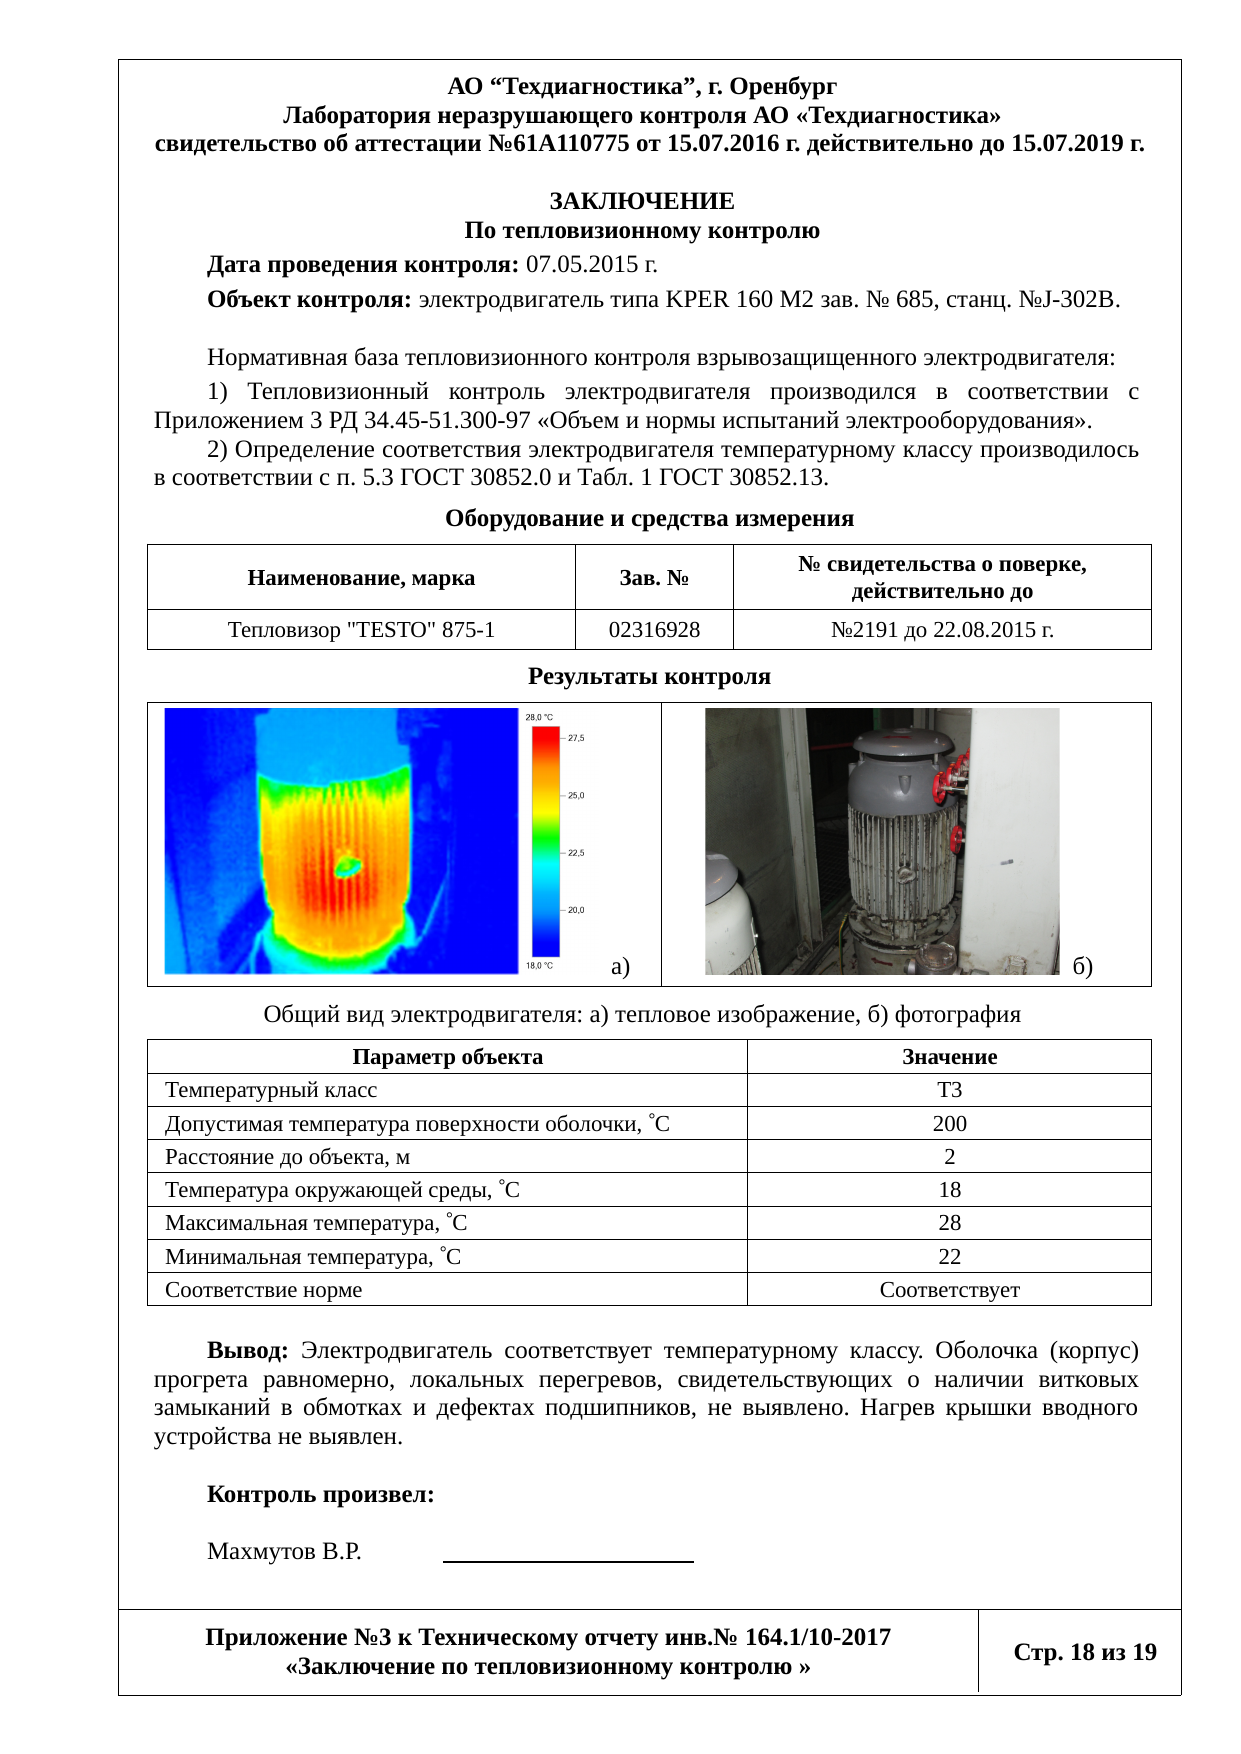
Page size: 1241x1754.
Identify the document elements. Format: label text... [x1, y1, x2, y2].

table_cell Соответствие норме [148, 1273, 747, 1305]
table_cell 22 [748, 1240, 1151, 1272]
table_header Наименование, марка [148, 545, 575, 609]
table_cell Максимальная температура, С [148, 1207, 747, 1239]
text Общий вид электродвигателя: а) тепловое изображение, б) фотография [148, 999, 1137, 1028]
text Дата проведения контроля: [07.05.2015] г. [154, 249, 1140, 278]
table_header Параметр объекта [148, 1040, 747, 1073]
text Контроль произвел: [154, 1479, 1140, 1507]
table_cell [18] [748, 1173, 1151, 1206]
table_header № свидетельства о поверке, действительно до [734, 545, 1151, 609]
table_cell Минимальная температура, С [148, 1240, 747, 1272]
table_cell Соответствует [748, 1273, 1151, 1305]
table_cell 28 [748, 1207, 1151, 1239]
picture [164, 708, 599, 975]
table_cell 200 [748, 1107, 1151, 1139]
table_header а) [148, 703, 661, 986]
text Лаборатория неразрушающего контроля АО «Техдиагностика» [148, 100, 1137, 128]
text Результаты контроля [154, 661, 1146, 690]
text Объект контроля: электродвигатель типа [KPER 160 M2] зав. № [685], станц. №[J-302B]. [154, 284, 1140, 313]
text Оборудование и средства измерения [154, 503, 1146, 532]
table_cell 2 [748, 1140, 1151, 1172]
table_cell Температура окружающей среды, С [148, 1173, 747, 1206]
text Нормативная база тепловизионного контроля взрывозащищенного электродвигателя: [154, 342, 1140, 370]
table_header Зав. № [576, 545, 733, 609]
text Вывод: Электродвигатель соответствует температурному классу. Оболочка (корпус) прогрета равномерно, локальных перегревов, свидетельствующих о наличии витковых замыканий в обмотках и дефектах подшипников, не выявлено. Нагрев крышки вводного устройства не выявлен. [154, 1335, 1140, 1450]
table_cell 02316928 [576, 610, 733, 648]
picture [705, 708, 1060, 975]
text АО “Техдиагностика”, г. Оренбург [148, 71, 1137, 100]
text 2) Определение соответствия электродвигателя температурному классу производилось в соответствии с п. 5.3 ГОСТ 30852.0 и Табл. 1 ГОСТ 30852.13. [154, 434, 1140, 491]
text свидетельство об аттестации №61А110775 от 15.07.2016 г. действительно до 15.07.2019 г. [148, 128, 1152, 157]
table_cell Температурный класс [148, 1074, 747, 1106]
text 1) Тепловизионный контроль электродвигателя производился в соответствии с Приложением 3 РД 34.45-51.300-97 «Объем и нормы испытаний электрооборудования». [154, 376, 1140, 434]
table_cell №2191 до 22.08.2015 г. [734, 610, 1151, 648]
table_cell Допустимая температура поверхности оболочки, С [148, 1107, 747, 1139]
text По тепловизионному контролю [148, 215, 1137, 243]
table_header Значение [748, 1040, 1151, 1073]
text Махмутов В.Р. [154, 1536, 1140, 1565]
table_header б) [662, 703, 1151, 986]
table_cell Расстояние до объекта, м [148, 1140, 747, 1172]
text ЗАКЛЮЧЕНИЕ [148, 186, 1137, 215]
table_cell Тепловизор "TESTO" 875-1 [148, 610, 575, 648]
table_cell Т3 [748, 1074, 1151, 1106]
